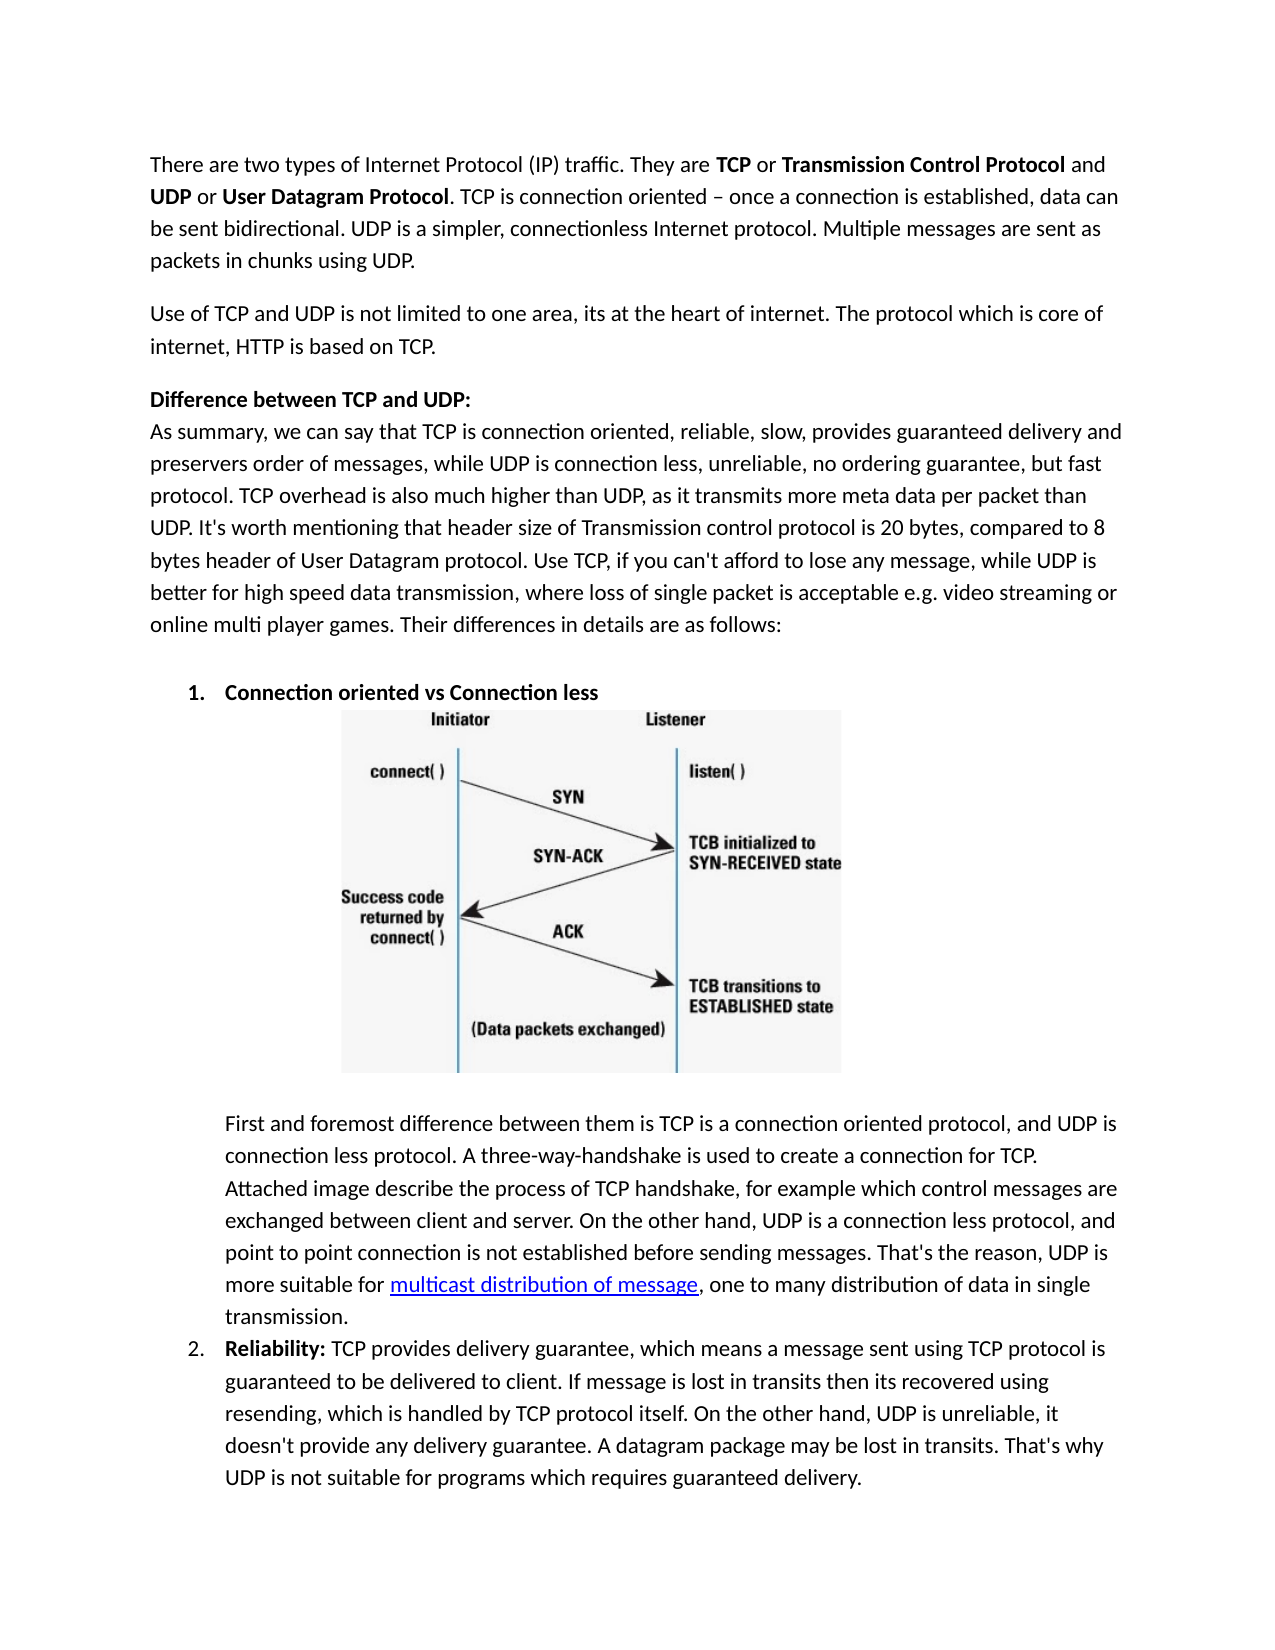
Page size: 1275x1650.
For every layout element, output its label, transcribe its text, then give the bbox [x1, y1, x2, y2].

list Connection oriented vs Connection less [187, 678, 1125, 706]
picture [341, 710, 842, 1073]
text Use of TCP and UDP is not limited to one area, its at the heart of internet. The protocol which is core of internet, HTTP is based on TCP. [150, 299, 1125, 360]
list First and foremost difference between them is TCP is a connection oriented protocol, and UDP is connection less protocol. A three-way-handshake is used to create a connection for TCP. Attached image describe the process of TCP handshake, for example which control messages are exchanged between client and server. On the other hand, UDP is a connection less protocol, and point to point connection is not established before sending messages. That's the reason, UDP is more suitable for multicast distribution of message, one to many distribution of data in single transmission. [187, 1109, 1125, 1330]
text Difference between TCP and UDP: [150, 385, 1125, 413]
text As summary, we can say that TCP is connection oriented, reliable, slow, provides guaranteed delivery and preservers order of messages, while UDP is connection less, unreliable, no ordering guarantee, but fast protocol. TCP overhead is also much higher than UDP, as it transmits more meta data per packet than UDP. It's worth mentioning that header size of Transmission control protocol is 20 bytes, compared to 8 bytes header of User Datagram protocol. Use TCP, if you can't afford to lose any message, while UDP is better for high speed data transmission, where loss of single packet is acceptable e.g. video streaming or online multi player games. Their differences in details are as follows: [150, 417, 1125, 638]
text There are two types of Internet Protocol (IP) traffic. They are TCP or Transmission Control Protocol and UDP or User Datagram Protocol. TCP is connection oriented – once a connection is established, data can be sent bidirectional. UDP is a simpler, connectionless Internet protocol. Multiple messages are sent as packets in chunks using UDP. [150, 150, 1125, 274]
list Reliability: TCP provides delivery guarantee, which means a message sent using TCP protocol is guaranteed to be delivered to client. If message is lost in transits then its recovered using resending, which is handled by TCP protocol itself. On the other hand, UDP is unreliable, it doesn't provide any delivery guarantee. A datagram package may be lost in transits. That's why UDP is not suitable for programs which requires guaranteed delivery. [187, 1334, 1125, 1491]
